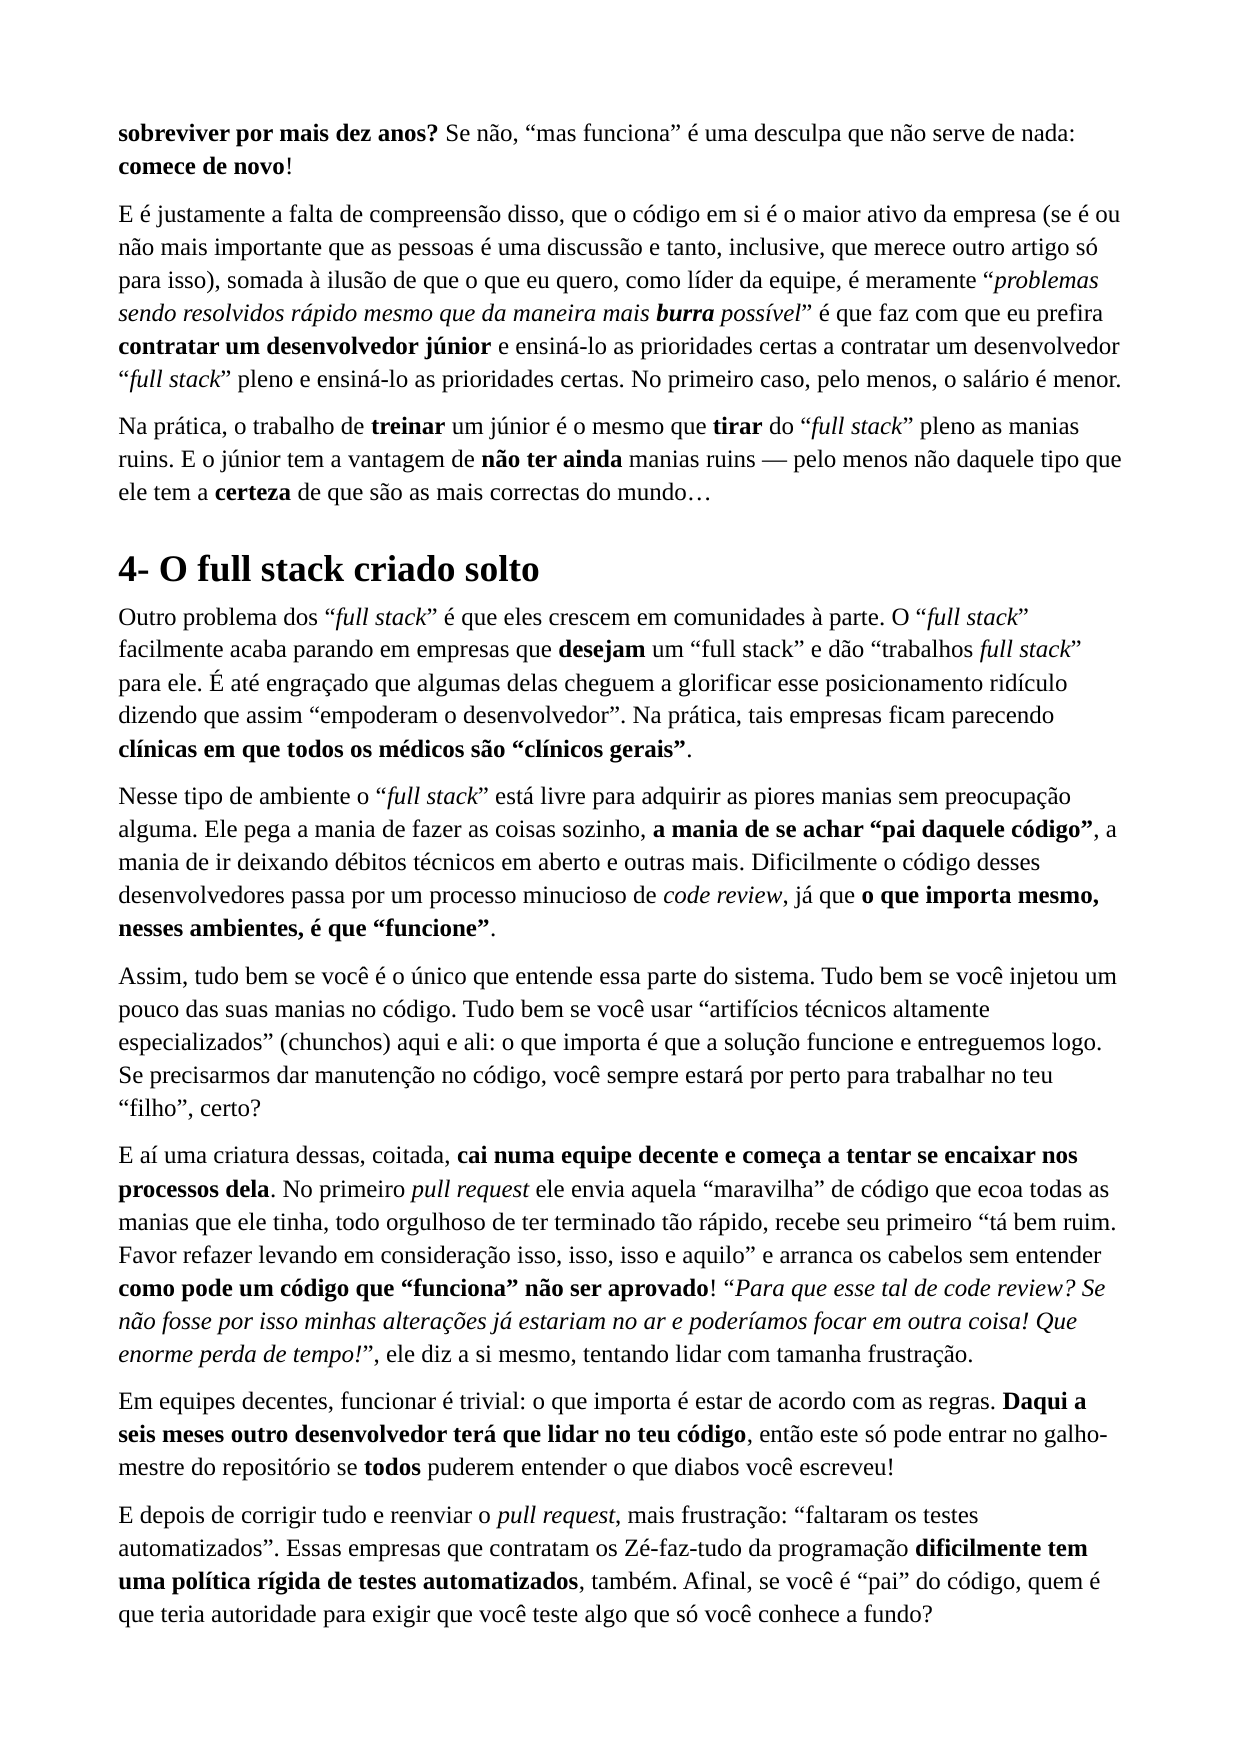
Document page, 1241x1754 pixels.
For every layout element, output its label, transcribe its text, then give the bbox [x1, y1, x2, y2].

subtitle 4- O full stack criado solto [118, 546, 1122, 589]
text Nesse tipo de ambiente o “full stack” está livre para adquirir as piores manias sem preocupação alguma. Ele pega a mania de fazer as coisas sozinho, a mania de se achar “pai daquele código”, a mania de ir deixando débitos técnicos em aberto e outras mais. Dificilmente o código desses desenvolvedores passa por um processo minucioso de code review, já que o que importa mesmo, nesses ambientes, é que “funcione”. [118, 781, 1122, 942]
text sobreviver por mais dez anos? Se não, “mas funciona” é uma desculpa que não serve de nada: comece de novo! [118, 118, 1122, 180]
text Em equipes decentes, funcionar é trivial: o que importa é estar de acordo com as regras. Daqui a seis meses outro desenvolvedor terá que lidar no teu código, então este só pode entrar no galho-mestre do repositório se todos puderem entender o que diabos você escreveu! [118, 1386, 1122, 1481]
text E depois de corrigir tudo e reenviar o pull request, mais frustração: “faltaram os testes automatizados”. Essas empresas que contratam os Zé-faz-tudo da programação dificilmente tem uma política rígida de testes automatizados, também. Afinal, se você é “pai” do código, quem é que teria autoridade para exigir que você teste algo que só você conhece a fundo? [118, 1500, 1122, 1628]
text Assim, tudo bem se você é o único que entende essa parte do sistema. Tudo bem se você injetou um pouco das suas manias no código. Tudo bem se você usar “artifícios técnicos altamente especializados” (chunchos) aqui e ali: o que importa é que a solução funcione e entreguemos logo. Se precisarmos dar manutenção no código, você sempre estará por perto para trabalhar no teu “filho”, certo? [118, 961, 1122, 1122]
text E aí uma criatura dessas, coitada, cai numa equipe decente e começa a tentar se encaixar nos processos dela. No primeiro pull request ele envia aquela “maravilha” de código que ecoa todas as manias que ele tinha, todo orgulhoso de ter terminado tão rápido, recebe seu primeiro “tá bem ruim. Favor refazer levando em consideração isso, isso, isso e aquilo” e arranca os cabelos sem entender como pode um código que “funciona” não ser aprovado! “Para que esse tal de code review? Se não fosse por isso minhas alterações já estariam no ar e poderíamos focar em outra coisa! Que enorme perda de tempo!”, ele diz a si mesmo, tentando lidar com tamanha frustração. [118, 1141, 1122, 1367]
text E é justamente a falta de compreensão disso, que o código em si é o maior ativo da empresa (se é ou não mais importante que as pessoas é uma discussão e tanto, inclusive, que merece outro artigo só para isso), somada à ilusão de que o que eu quero, como líder da equipe, é meramente “problemas sendo resolvidos rápido mesmo que da maneira mais burra possível” é que faz com que eu prefira contratar um desenvolvedor júnior e ensiná-lo as prioridades certas a contratar um desenvolvedor “full stack” pleno e ensiná-lo as prioridades certas. No primeiro caso, pelo menos, o salário é menor. [118, 199, 1122, 393]
text Outro problema dos “full stack” é que eles crescem em comunidades à parte. O “full stack” facilmente acaba parando em empresas que desejam um “full stack” e dão “trabalhos full stack” para ele. É até engraçado que algumas delas cheguem a glorificar esse posicionamento ridículo dizendo que assim “empoderam o desenvolvedor”. Na prática, tais empresas ficam parecendo clínicas em que todos os médicos são “clínicos gerais”. [118, 602, 1122, 762]
text Na prática, o trabalho de treinar um júnior é o mesmo que tirar do “full stack” pleno as manias ruins. E o júnior tem a vantagem de não ter ainda manias ruins — pelo menos não daquele tipo que ele tem a certeza de que são as mais correctas do mundo… [118, 411, 1122, 506]
